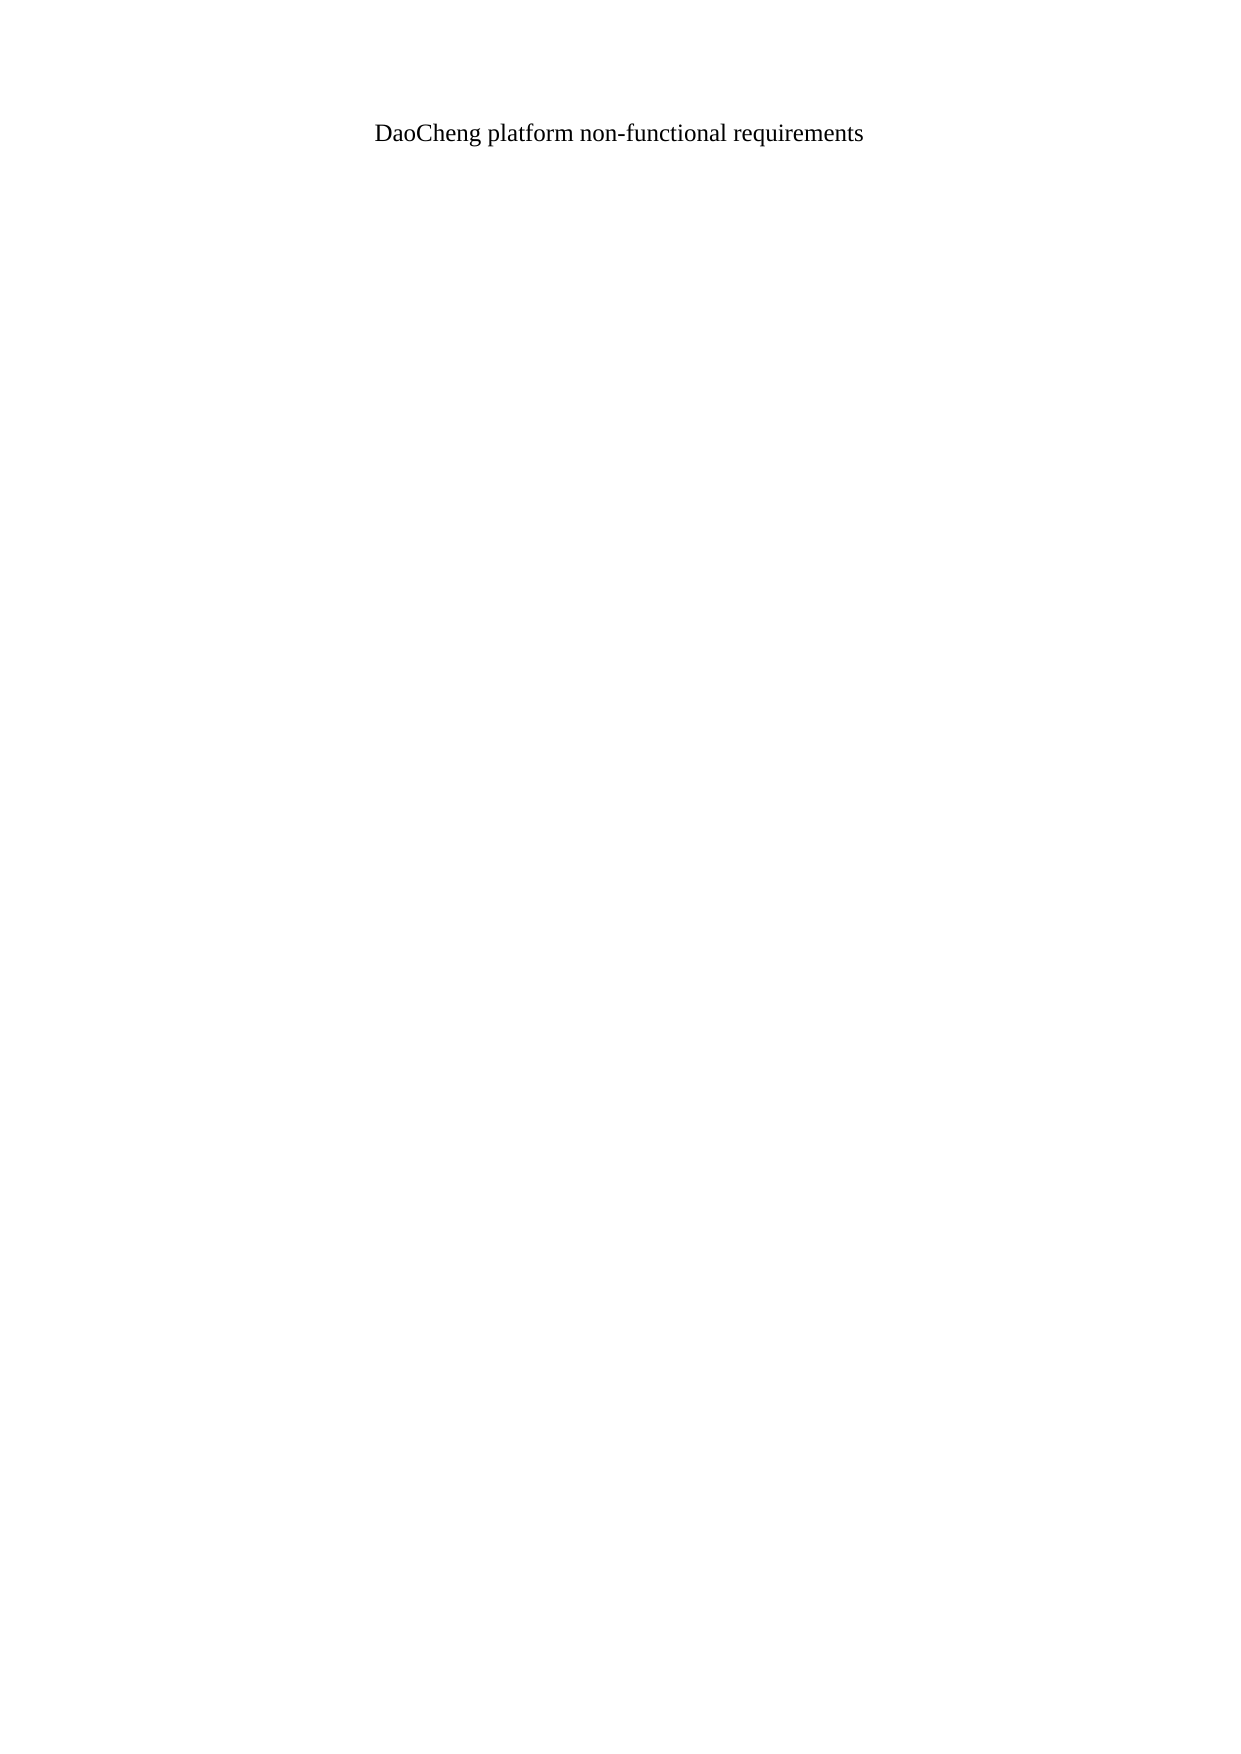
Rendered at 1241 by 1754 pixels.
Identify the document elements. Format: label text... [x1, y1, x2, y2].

text DaoCheng platform non-functional requirements [118, 118, 1122, 147]
